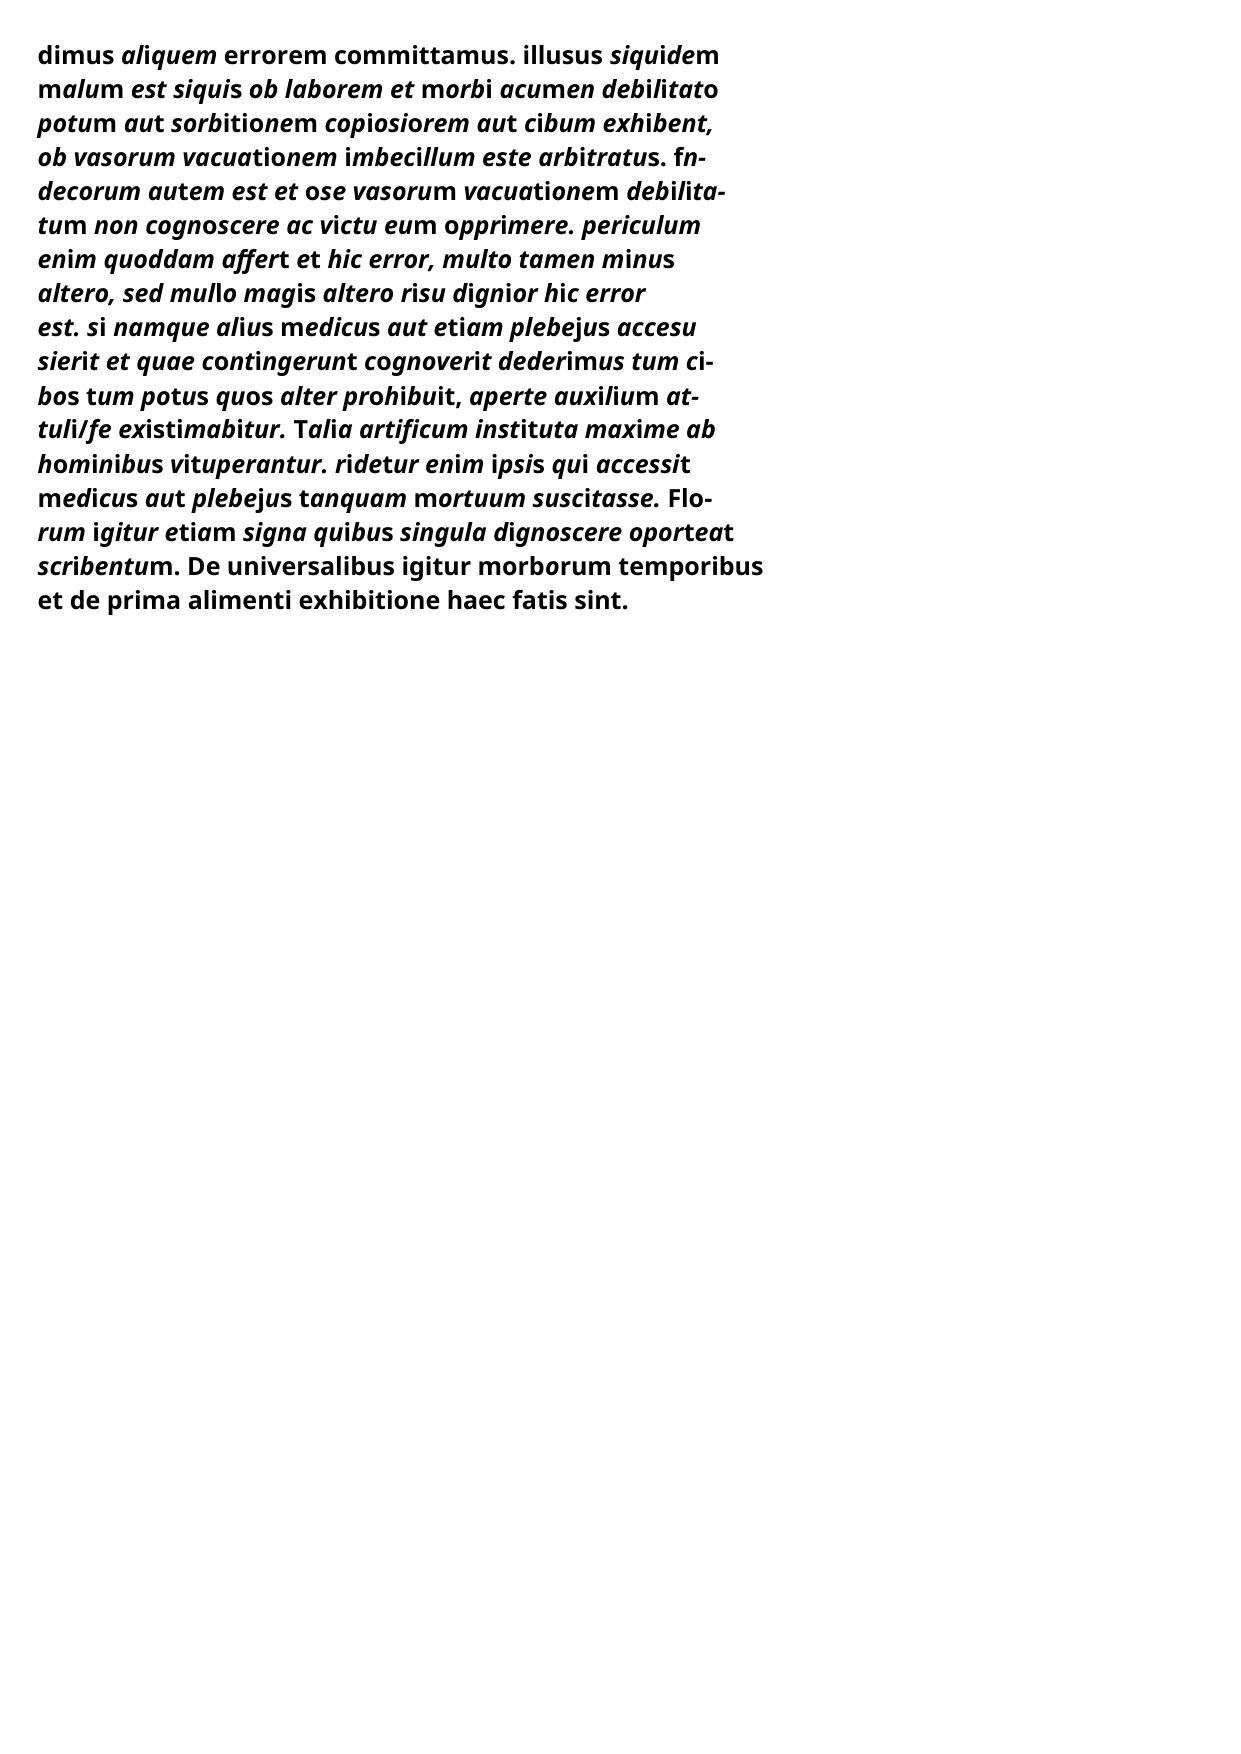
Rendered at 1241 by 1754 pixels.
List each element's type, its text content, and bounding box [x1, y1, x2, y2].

text dimus aliquem errorem committamus. illusus siquidem malum est siquis ob laborem et morbi acumen debilitato potum aut sorbitionem copiosiorem aut cibum exhibent, ob vasorum vacuationem imbecillum este arbitratus. fn- decorum autem est et ose vasorum vacuationem debilita- tum non cognoscere ac victu eum opprimere. periculum enim quoddam affert et hic error, multo tamen minus altero, sed mullo magis altero risu dignior hic error est. si namque alius medicus aut etiam plebejus accesu sierit et quae contingerunt cognoverit dederimus tum ci- bos tum potus quos alter prohibuit, aperte auxilium at- tuli/fe existimabitur. Talia artificum instituta maxime ab hominibus vituperantur. ridetur enim ipsis qui accessit medicus aut plebejus tanquam mortuum suscitasse. Flo- rum igitur etiam signa quibus singula dignoscere oporteat scribentum. De universalibus igitur morborum temporibus et de prima alimenti exhibitione haec fatis sint. [37, 37, 1203, 617]
